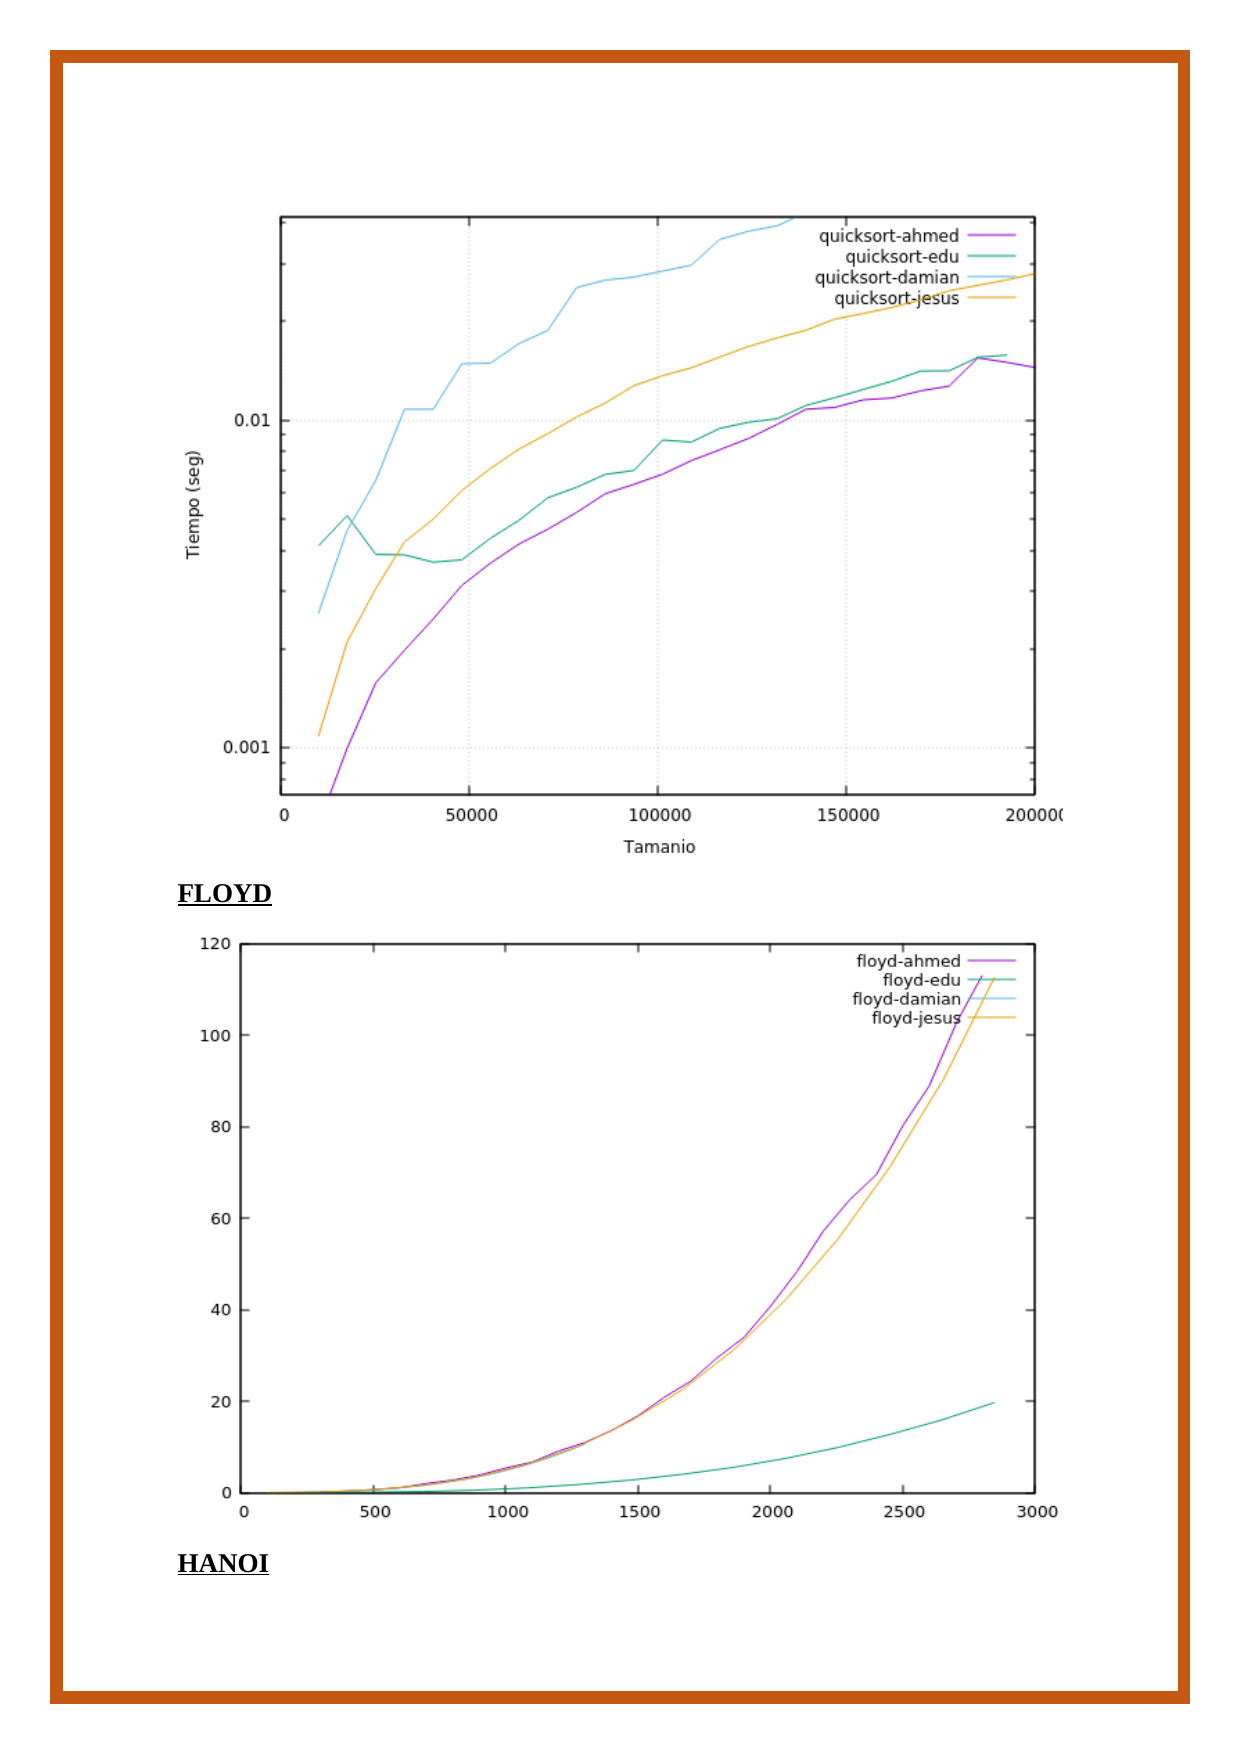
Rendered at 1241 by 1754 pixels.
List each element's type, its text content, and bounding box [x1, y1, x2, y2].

text HANOI [177, 1547, 1063, 1578]
text FLOYD [177, 877, 1063, 908]
